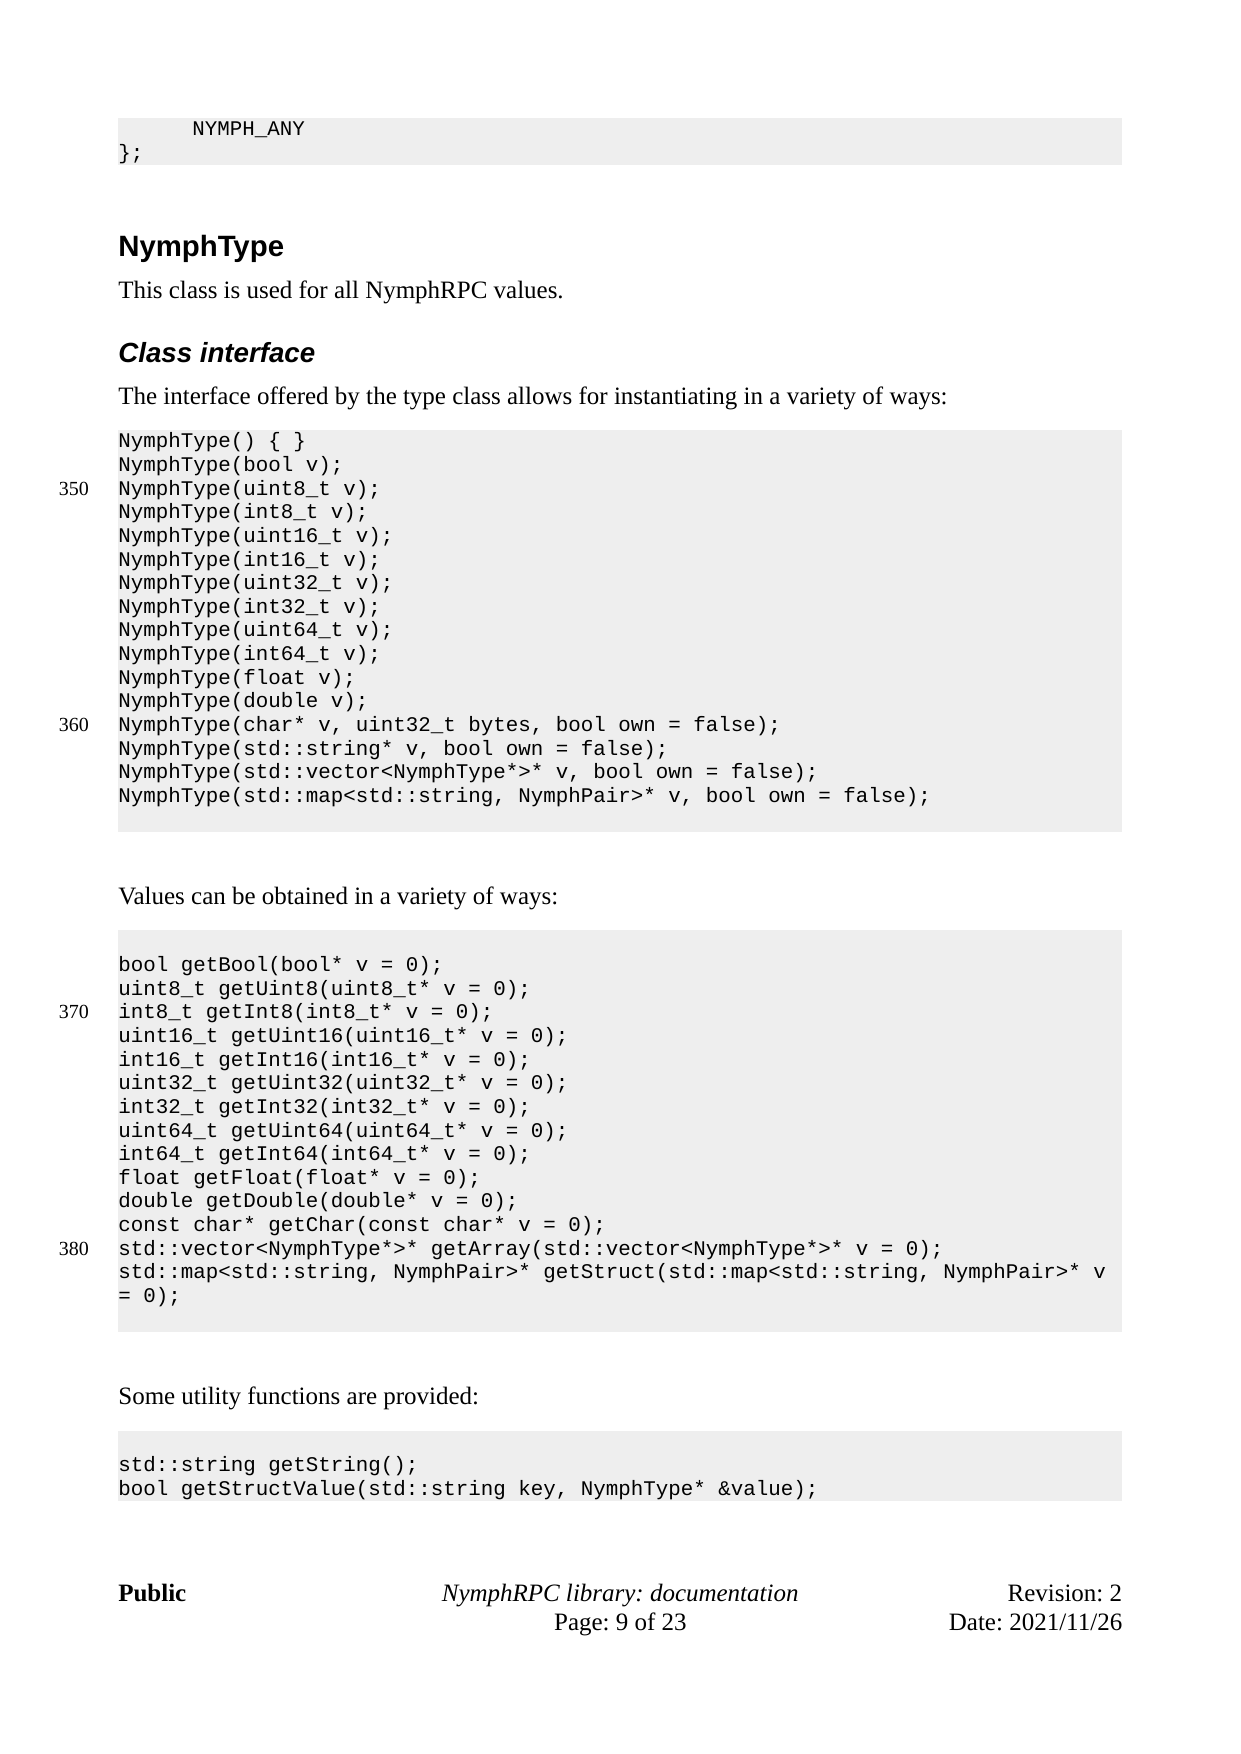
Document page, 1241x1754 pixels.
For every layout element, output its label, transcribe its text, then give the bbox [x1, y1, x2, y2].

text NymphType() { } NymphType(bool v); NymphType(uint8_t v); NymphType(int8_t v); NymphType(uint16_t v); NymphType(int16_t v); NymphType(uint32_t v); NymphType(int32_t v); NymphType(uint64_t v); NymphType(int64_t v); NymphType(float v); NymphType(double v); NymphType(char* v, uint32_t bytes, bool own = false); NymphType(std::string* v, bool own = false); NymphType(std::vector<NymphType*>* v, bool own = false); NymphType(std::map<std::string, NymphPair>* v, bool own = false); [118, 430, 1122, 832]
text Some utility functions are provided: [118, 1381, 1122, 1410]
text bool getBool(bool* v = 0); uint8_t getUint8(uint8_t* v = 0); int8_t getInt8(int8_t* v = 0); uint16_t getUint16(uint16_t* v = 0); int16_t getInt16(int16_t* v = 0); uint32_t getUint32(uint32_t* v = 0); int32_t getInt32(int32_t* v = 0); uint64_t getUint64(uint64_t* v = 0); int64_t getInt64(int64_t* v = 0); float getFloat(float* v = 0); double getDouble(double* v = 0); const char* getChar(const char* v = 0); std::vector<NymphType*>* getArray(std::vector<NymphType*>* v = 0); std::map<std::string, NymphPair>* getStruct(std::map<std::string, NymphPair>* v = 0); [118, 930, 1122, 1332]
text Values can be obtained in a variety of ways: [118, 881, 1122, 910]
text NYMPH_ANY }; [118, 118, 1122, 165]
subtitle NymphType [118, 229, 1122, 263]
text The interface offered by the type class allows for instantiating in a variety of ways: [118, 381, 1122, 410]
text std::string getString(); bool getStructValue(std::string key, NymphType* &value); [118, 1431, 1122, 1501]
text This class is used for all NymphRPC values. [118, 275, 1122, 304]
subtitle Class interface [118, 337, 1122, 369]
